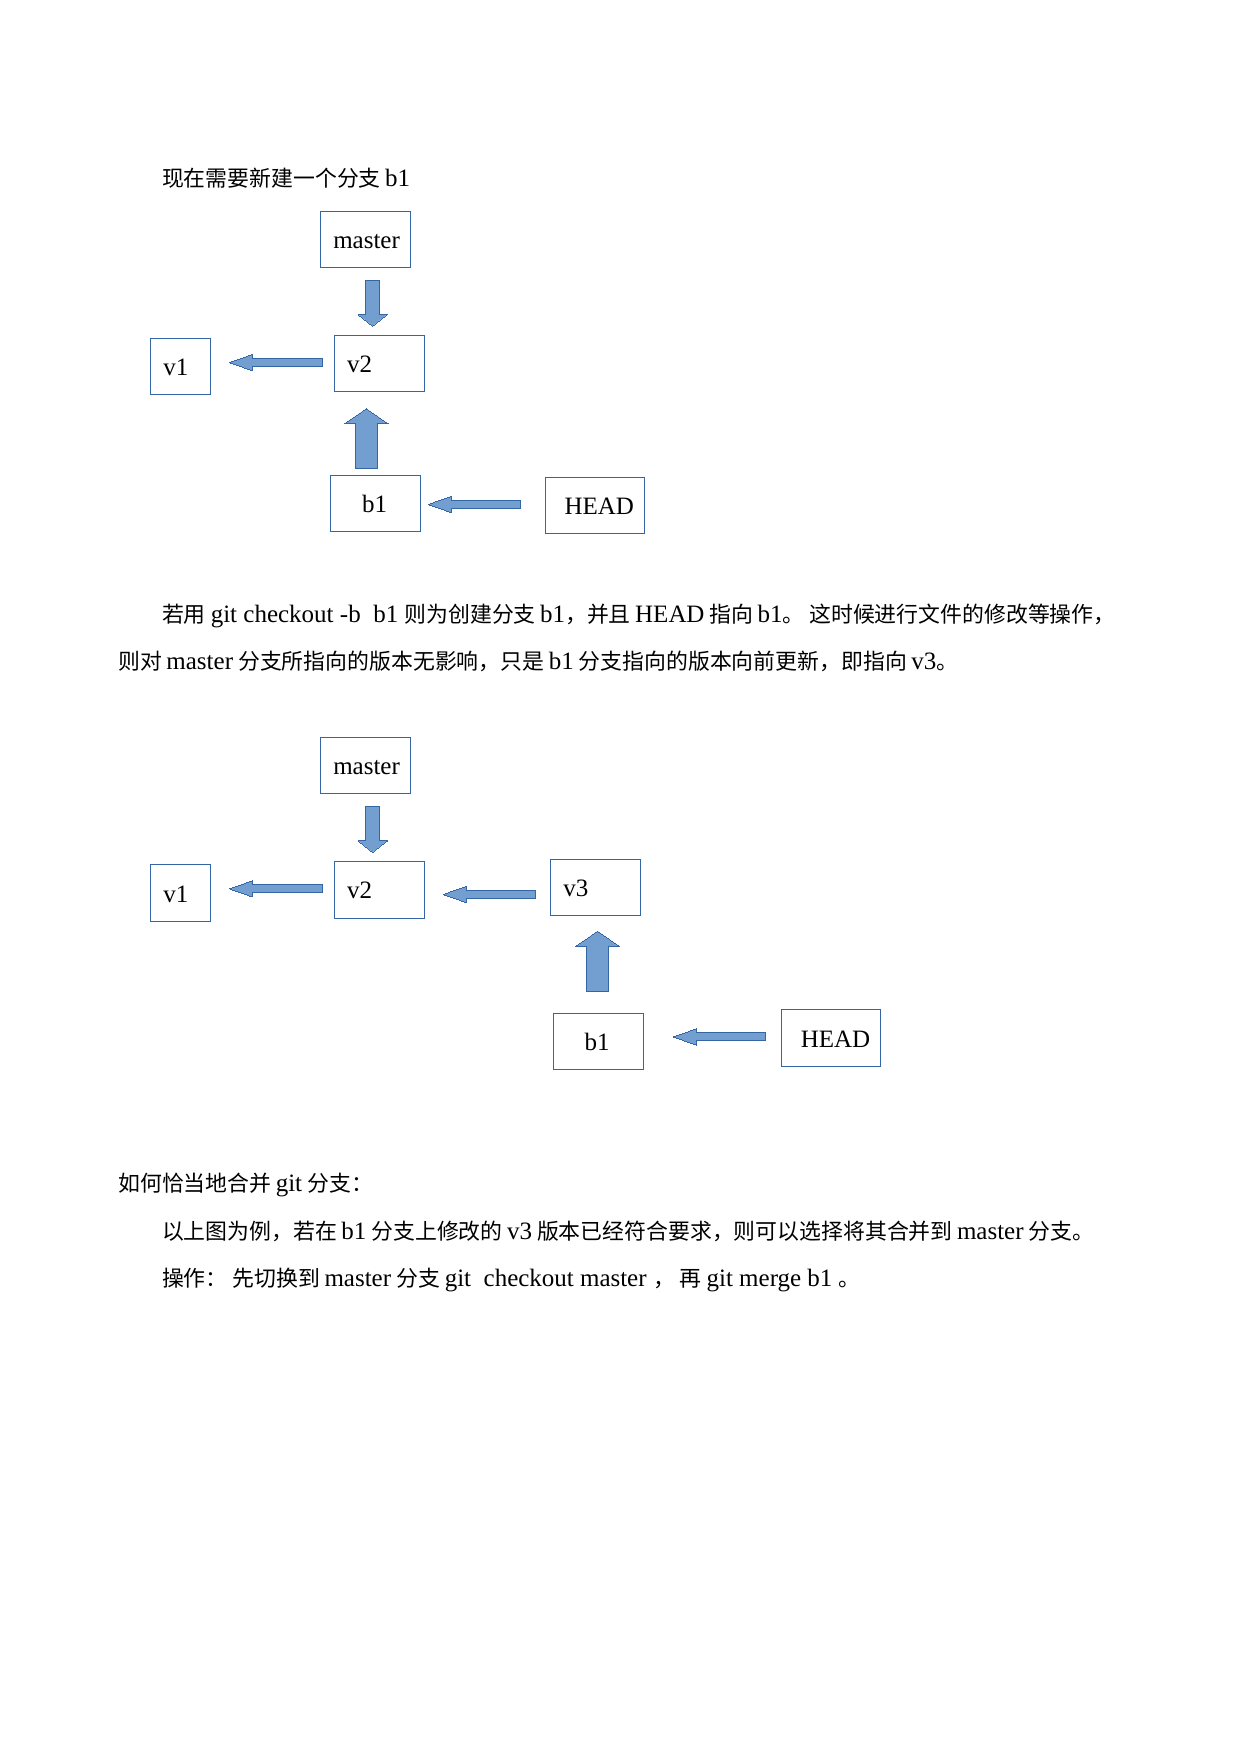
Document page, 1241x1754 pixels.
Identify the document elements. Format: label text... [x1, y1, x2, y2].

text 现在需要新建一个分支b1 [118, 161, 1122, 193]
text 操作： 先切换到master分支 git checkout master ， 再 git merge b1 。 [118, 1261, 1122, 1293]
text 如何恰当地合并git分支： [118, 1166, 1122, 1198]
text 以上图为例，若在b1分支上修改的v3版本已经符合要求，则可以选择将其合并到master分支。 [118, 1214, 1122, 1245]
text 若用 git checkout -b b1 则为创建分支b1，并且HEAD指向b1。 这时候进行文件的修改等操作，则对master分支所指向的版本无影响，只是b1分支指向的版本向前更新，即指向v3。 [118, 597, 1122, 676]
